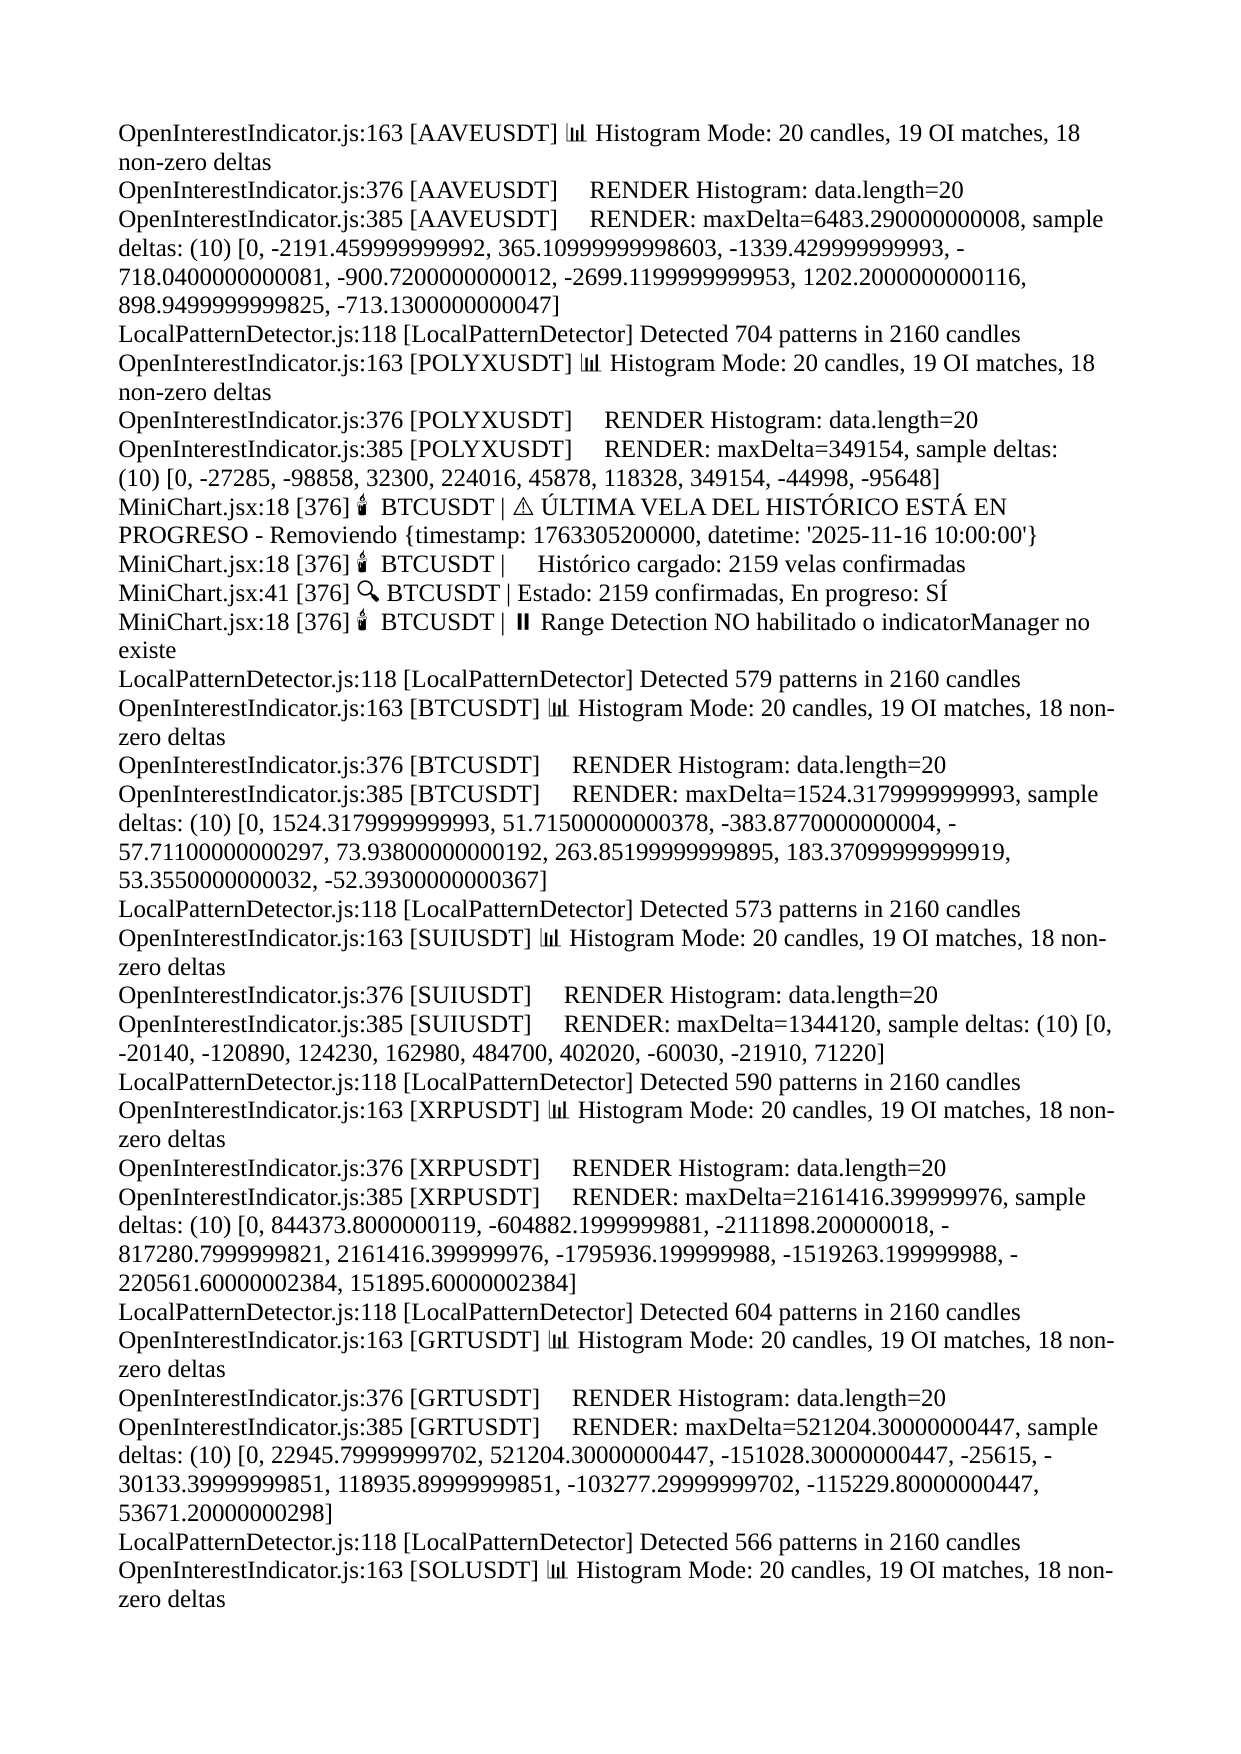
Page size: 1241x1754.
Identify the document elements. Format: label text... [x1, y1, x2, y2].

text LocalPatternDetector.js:118 [LocalPatternDetector] Detected 604 patterns in 2160 candles [118, 1297, 1122, 1326]
text OpenInterestIndicator.js:163 [BTCUSDT] 📊 Histogram Mode: 20 candles, 19 OI matches, 18 non-zero deltas [118, 693, 1122, 751]
text MiniChart.jsx:41 [376] 🔍 BTCUSDT | Estado: 2159 confirmadas, En progreso: SÍ [118, 578, 1122, 607]
text OpenInterestIndicator.js:385 [GRTUSDT] 🎨 RENDER: maxDelta=521204.30000000447, sample deltas: (10) [0, 22945.79999999702, 521204.30000000447, -151028.30000000447, -25615, -30133.39999999851, 118935.89999999851, -103277.29999999702, -115229.80000000447, 53671.20000000298] [118, 1412, 1122, 1527]
text OpenInterestIndicator.js:385 [POLYXUSDT] 🎨 RENDER: maxDelta=349154, sample deltas: (10) [0, -27285, -98858, 32300, 224016, 45878, 118328, 349154, -44998, -95648] [118, 434, 1122, 492]
text LocalPatternDetector.js:118 [LocalPatternDetector] Detected 579 patterns in 2160 candles [118, 664, 1122, 693]
text MiniChart.jsx:18 [376] 🕯️ BTCUSDT | ⚠️ ÚLTIMA VELA DEL HISTÓRICO ESTÁ EN PROGRESO - Removiendo {timestamp: 1763305200000, datetime: '2025-11-16 10:00:00'} [118, 492, 1122, 549]
text OpenInterestIndicator.js:385 [SUIUSDT] 🎨 RENDER: maxDelta=1344120, sample deltas: (10) [0, -20140, -120890, 124230, 162980, 484700, 402020, -60030, -21910, 71220] [118, 1009, 1122, 1067]
text OpenInterestIndicator.js:376 [BTCUSDT] 🎨 RENDER Histogram: data.length=20 [118, 751, 1122, 779]
text OpenInterestIndicator.js:385 [BTCUSDT] 🎨 RENDER: maxDelta=1524.3179999999993, sample deltas: (10) [0, 1524.3179999999993, 51.71500000000378, -383.8770000000004, -57.71100000000297, 73.93800000000192, 263.85199999999895, 183.37099999999919, 53.3550000000032, -52.39300000000367] [118, 779, 1122, 894]
text OpenInterestIndicator.js:376 [GRTUSDT] 🎨 RENDER Histogram: data.length=20 [118, 1383, 1122, 1412]
text MiniChart.jsx:18 [376] 🕯️ BTCUSDT | ⏸️ Range Detection NO habilitado o indicatorManager no existe [118, 607, 1122, 664]
text OpenInterestIndicator.js:376 [XRPUSDT] 🎨 RENDER Histogram: data.length=20 [118, 1153, 1122, 1182]
text OpenInterestIndicator.js:385 [XRPUSDT] 🎨 RENDER: maxDelta=2161416.399999976, sample deltas: (10) [0, 844373.8000000119, -604882.1999999881, -2111898.200000018, -817280.7999999821, 2161416.399999976, -1795936.199999988, -1519263.199999988, -220561.60000002384, 151895.60000002384] [118, 1182, 1122, 1297]
text OpenInterestIndicator.js:376 [AAVEUSDT] 🎨 RENDER Histogram: data.length=20 [118, 176, 1122, 204]
text OpenInterestIndicator.js:163 [SUIUSDT] 📊 Histogram Mode: 20 candles, 19 OI matches, 18 non-zero deltas [118, 923, 1122, 981]
text LocalPatternDetector.js:118 [LocalPatternDetector] Detected 566 patterns in 2160 candles [118, 1527, 1122, 1556]
text OpenInterestIndicator.js:163 [SOLUSDT] 📊 Histogram Mode: 20 candles, 19 OI matches, 18 non-zero deltas [118, 1556, 1122, 1613]
text MiniChart.jsx:18 [376] 🕯️ BTCUSDT | ✅ Histórico cargado: 2159 velas confirmadas [118, 549, 1122, 578]
text OpenInterestIndicator.js:376 [SUIUSDT] 🎨 RENDER Histogram: data.length=20 [118, 981, 1122, 1009]
text LocalPatternDetector.js:118 [LocalPatternDetector] Detected 704 patterns in 2160 candles [118, 319, 1122, 348]
text OpenInterestIndicator.js:163 [XRPUSDT] 📊 Histogram Mode: 20 candles, 19 OI matches, 18 non-zero deltas [118, 1096, 1122, 1153]
text LocalPatternDetector.js:118 [LocalPatternDetector] Detected 590 patterns in 2160 candles [118, 1067, 1122, 1096]
text OpenInterestIndicator.js:163 [AAVEUSDT] 📊 Histogram Mode: 20 candles, 19 OI matches, 18 non-zero deltas [118, 118, 1122, 176]
text OpenInterestIndicator.js:376 [POLYXUSDT] 🎨 RENDER Histogram: data.length=20 [118, 406, 1122, 434]
text OpenInterestIndicator.js:163 [POLYXUSDT] 📊 Histogram Mode: 20 candles, 19 OI matches, 18 non-zero deltas [118, 348, 1122, 406]
text OpenInterestIndicator.js:163 [GRTUSDT] 📊 Histogram Mode: 20 candles, 19 OI matches, 18 non-zero deltas [118, 1326, 1122, 1383]
text OpenInterestIndicator.js:385 [AAVEUSDT] 🎨 RENDER: maxDelta=6483.290000000008, sample deltas: (10) [0, -2191.459999999992, 365.10999999998603, -1339.429999999993, -718.0400000000081, -900.7200000000012, -2699.1199999999953, 1202.2000000000116, 898.9499999999825, -713.1300000000047] [118, 204, 1122, 319]
text LocalPatternDetector.js:118 [LocalPatternDetector] Detected 573 patterns in 2160 candles [118, 894, 1122, 923]
